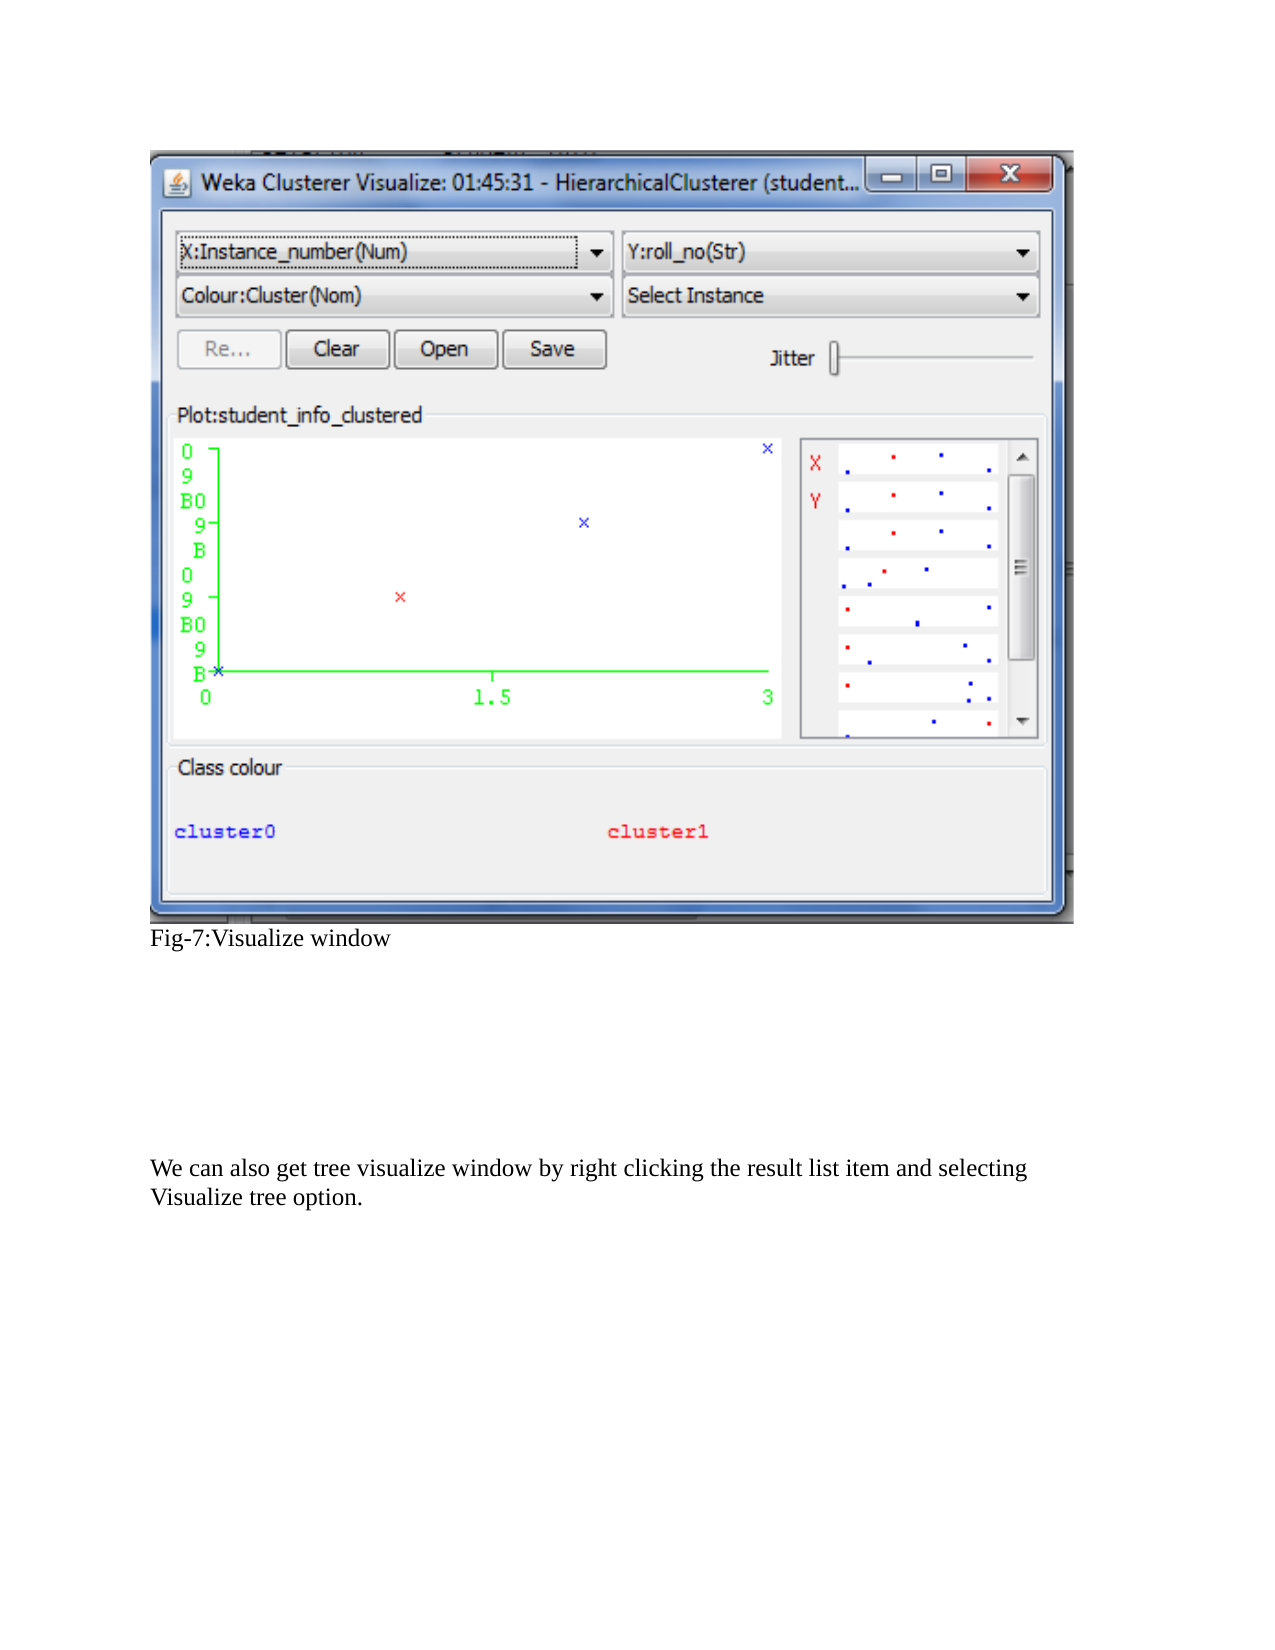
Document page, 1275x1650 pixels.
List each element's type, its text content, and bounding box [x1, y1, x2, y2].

picture [150, 150, 1074, 924]
text Fig-7:Visualize window [150, 923, 1125, 952]
text We can also get tree visualize window by right clicking the result list item and selecting Visualize tree option. [150, 1153, 1125, 1211]
